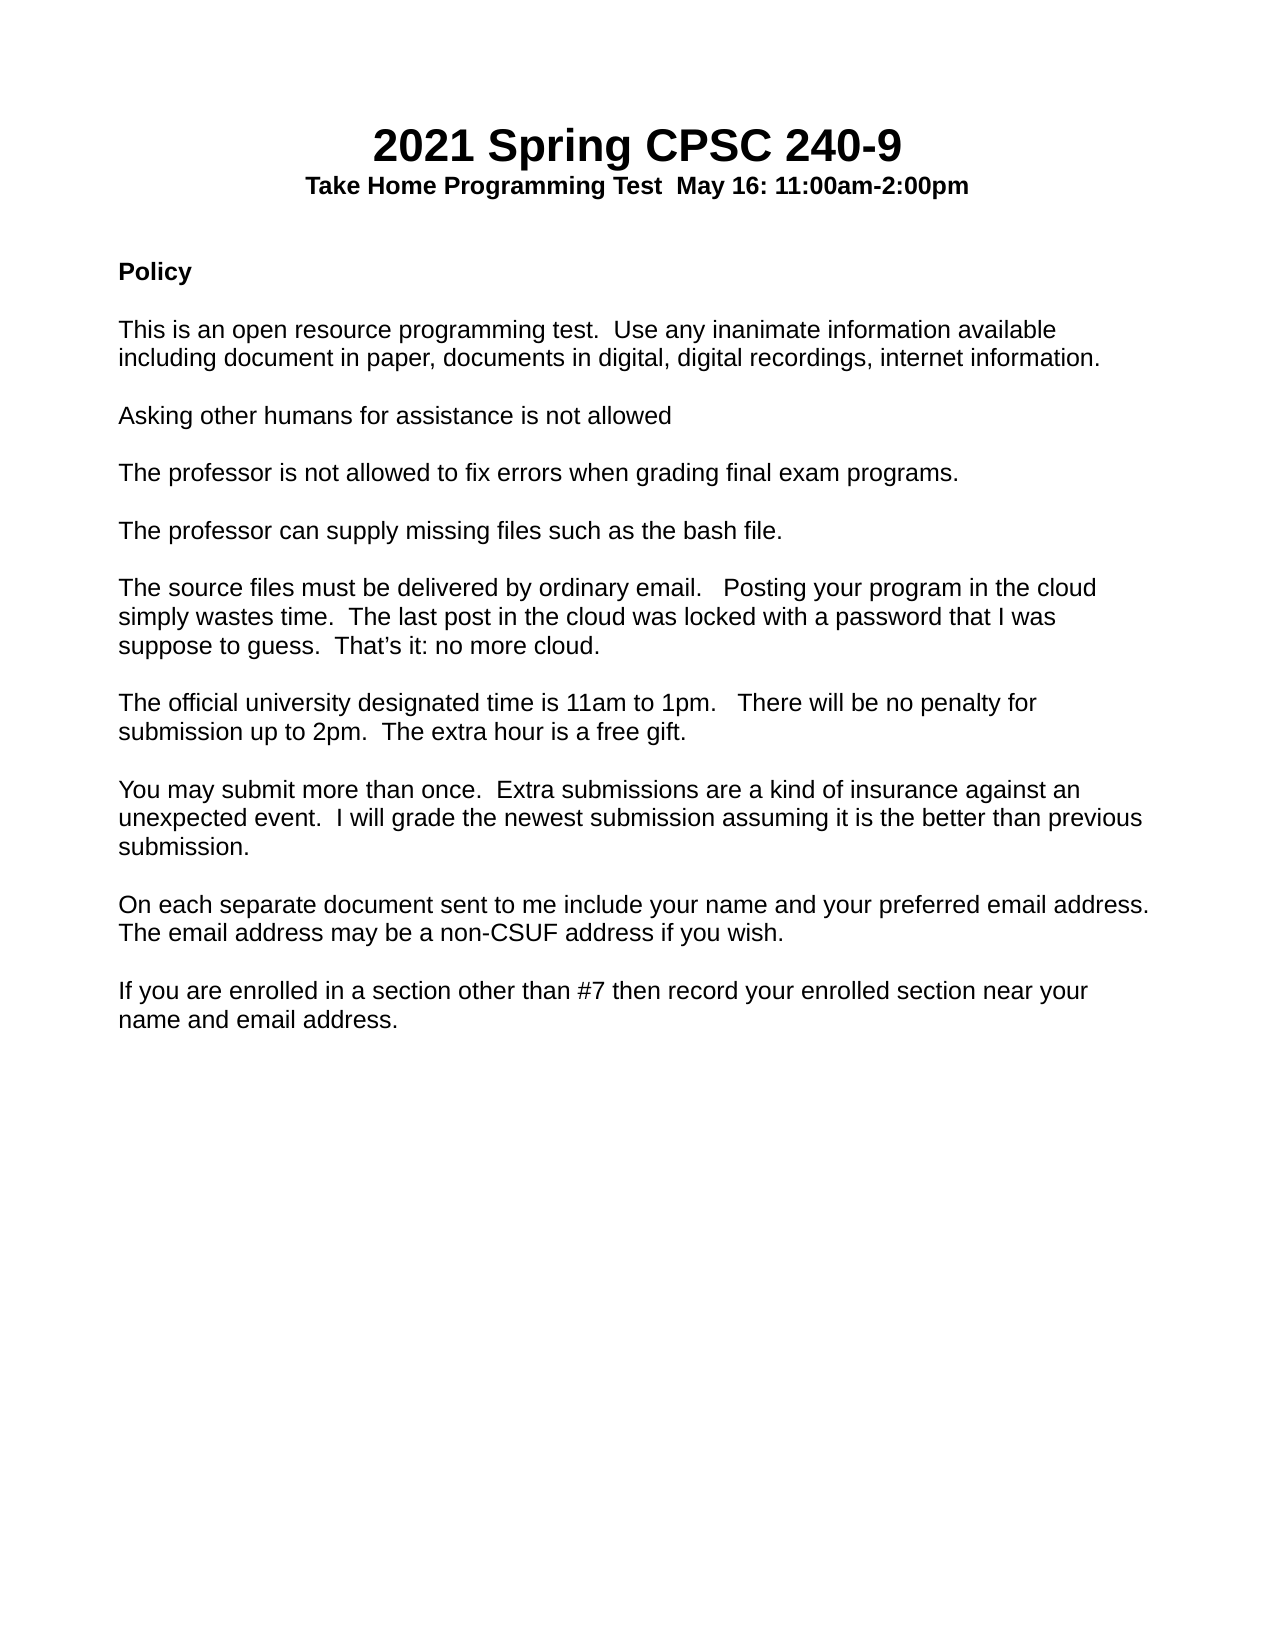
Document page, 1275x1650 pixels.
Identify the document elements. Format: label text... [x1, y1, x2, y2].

text Policy [118, 257, 1157, 286]
text Asking other humans for assistance is not allowed [118, 401, 1157, 429]
text 2021 Spring CPSC 240-9 [118, 118, 1157, 171]
text The professor is not allowed to fix errors when grading final exam programs. [118, 458, 1157, 487]
text This is an open resource programming test. Use any inanimate information available including document in paper, documents in digital, digital recordings, internet information. [118, 314, 1157, 372]
text The source files must be delivered by ordinary email. Posting your program in the cloud simply wastes time. The last post in the cloud was locked with a password that I was suppose to guess. That’s it: no more cloud. [118, 573, 1157, 659]
text The official university designated time is 11am to 1pm. There will be no penalty for submission up to 2pm. The extra hour is a free gift. [118, 688, 1157, 746]
text On each separate document sent to me include your name and your preferred email address. The email address may be a non-CSUF address if you wish. [118, 889, 1157, 947]
text Take Home Programming Test May 16: 11:00am-2:00pm [118, 171, 1157, 199]
text If you are enrolled in a section other than #7 then record your enrolled section near your name and email address. [118, 976, 1157, 1033]
text The professor can supply missing files such as the bash file. [118, 516, 1157, 544]
text You may submit more than once. Extra submissions are a kind of insurance against an unexpected event. I will grade the newest submission assuming it is the better than previous submission. [118, 774, 1157, 861]
